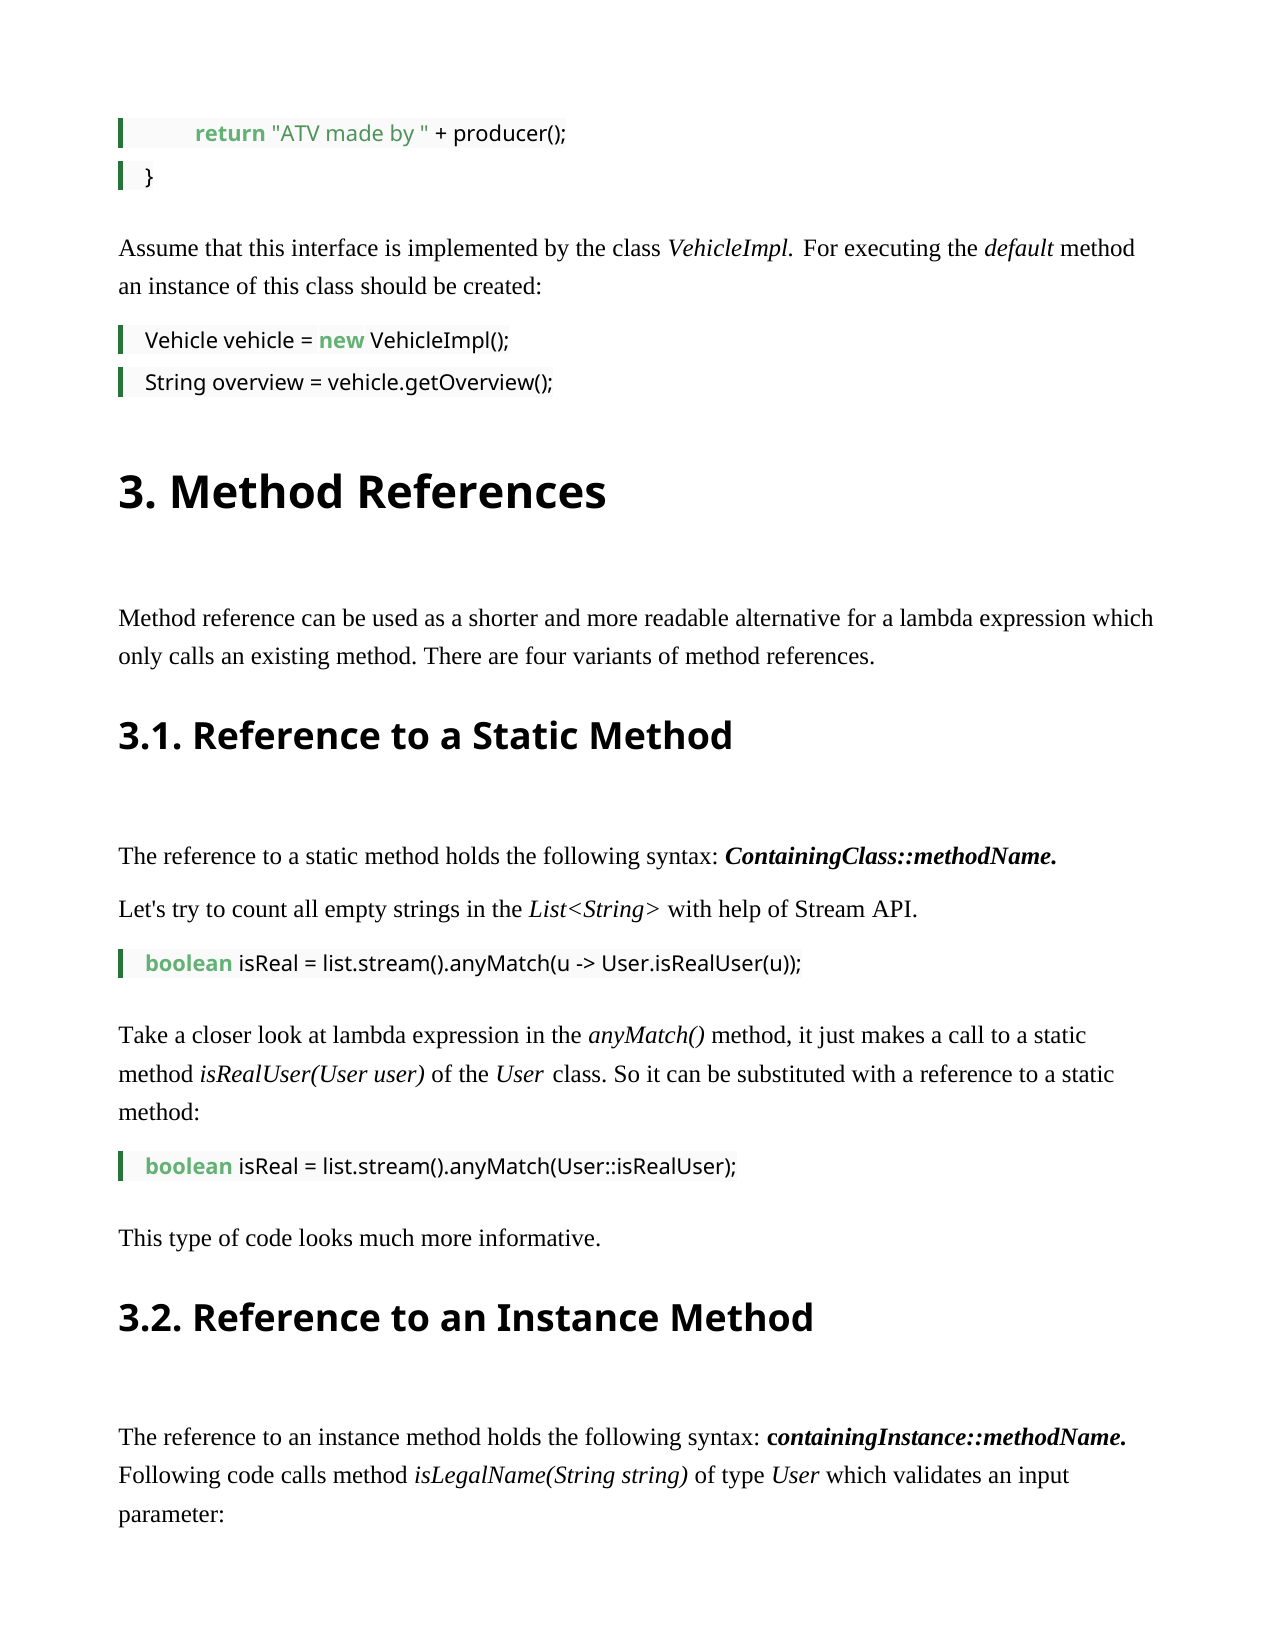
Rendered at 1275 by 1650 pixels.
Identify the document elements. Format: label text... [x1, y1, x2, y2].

text Vehicle vehicle = new VehicleImpl(); [123, 325, 1157, 354]
text boolean isReal = list.stream().anyMatch(u -> User.isRealUser(u)); [118, 948, 1157, 978]
text Method reference can be used as a shorter and more readable alternative for a lambda expression which only calls an existing method. There are four variants of method references. [118, 603, 1157, 670]
text return "ATV made by " + producer(); [123, 118, 1157, 148]
text The reference to a static method holds the following syntax: ContainingClass::methodName. [118, 841, 1157, 869]
subtitle 3.1. Reference to a Static Method [118, 709, 1157, 761]
subtitle 3.2. Reference to an Instance Method [118, 1291, 1157, 1342]
text Assume that this interface is implemented by the class VehicleImpl. For executing the default method an instance of this class should be created: [118, 233, 1157, 299]
text The reference to an instance method holds the following syntax: containingInstance::methodName. Following code calls method isLegalName(String string) of type User which validates an input parameter: [118, 1422, 1157, 1527]
text This type of code looks much more informative. [118, 1223, 1157, 1251]
subtitle 3. Method References [118, 460, 1157, 522]
text boolean isReal = list.stream().anyMatch(User::isRealUser); [123, 1151, 1157, 1181]
text Take a closer look at lambda expression in the anyMatch() method, it just makes a call to a static method isRealUser(User user) of the User class. So it can be substituted with a reference to a static method: [118, 1020, 1157, 1126]
text } [123, 161, 1157, 190]
text String overview = vehicle.getOverview(); [123, 367, 1157, 397]
text Let's try to count all empty strings in the List<String> with help of Stream API. [118, 894, 1157, 923]
